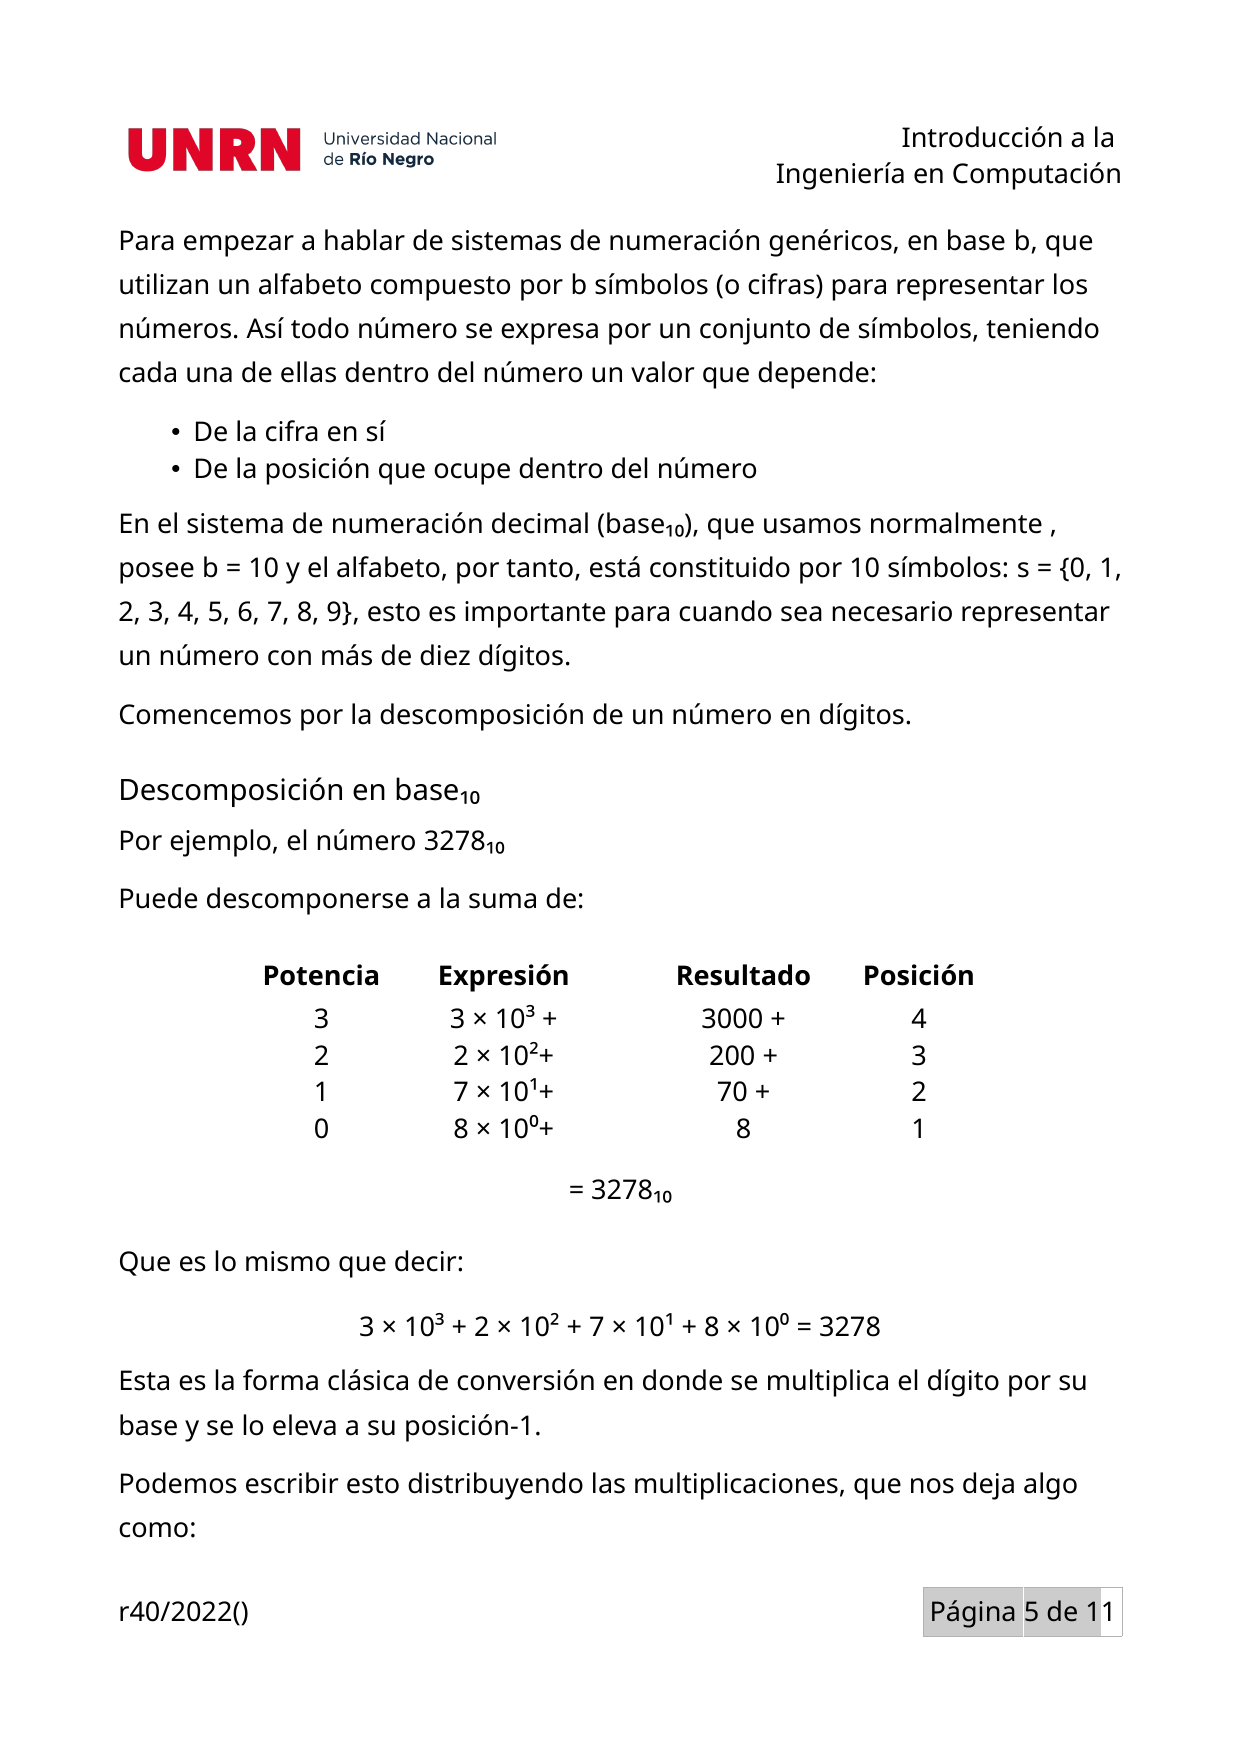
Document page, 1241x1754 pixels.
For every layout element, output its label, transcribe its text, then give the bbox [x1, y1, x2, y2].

table_cell 3 × 10³ + 2 × 10²+ 7 × 10¹+ 8 × 10⁰+ [380, 993, 627, 1164]
text Para empezar a hablar de sistemas de numeración genéricos, en base b, que utilizan un alfabeto compuesto por b símbolos (o cifras) para representar los números. Así todo número se expresa por un conjunto de símbolos, teniendo cada una de ellas dentro del número un valor que depende: [118, 221, 1122, 391]
text Por ejemplo, el número 3278₁₀ [118, 821, 1122, 858]
text En el sistema de numeración decimal (base₁₀), que usamos normalmente , posee b = 10 y el alfabeto, por tanto, está constituido por 10 símbolos: s = {0, 1, 2, 3, 4, 5, 6, 7, 8, 9}, esto es importante para cuando sea necesario representar un número con más de diez dígitos. [118, 504, 1122, 673]
table_cell = 3278₁₀ [262, 1164, 978, 1225]
text Podemos escribir esto distribuyendo las multiplicaciones, que nos deja algo como: [118, 1465, 1122, 1546]
text Que es lo mismo que decir: [118, 1243, 1122, 1279]
table_header Expresión [380, 956, 627, 993]
table_header Potencia [262, 956, 380, 993]
subtitle Descomposición en base₁₀ [118, 769, 1122, 809]
text Comencemos por la descomposición de un número en dígitos. [118, 695, 1122, 732]
list De la posición que ocupe dentro del número [142, 449, 1122, 486]
text 3 × 10³ + 2 × 10² + 7 × 10¹ + 8 × 10⁰ = 3278 [118, 1307, 1122, 1344]
table_header Resultado [627, 956, 860, 993]
table_cell 3 2 1 0 [262, 993, 380, 1164]
picture [118, 118, 505, 180]
text Puede descomponerse a la suma de: [118, 880, 1122, 917]
table_header Posición [860, 956, 978, 993]
text Esta es la forma clásica de conversión en donde se multiplica el dígito por su base y se lo eleva a su posición-1. [118, 1362, 1122, 1443]
table_cell 3000 + 200 + 70 + 8 [627, 993, 860, 1164]
table_cell 4 3 2 1 [860, 993, 978, 1164]
list De la cifra en sí [142, 413, 1122, 449]
